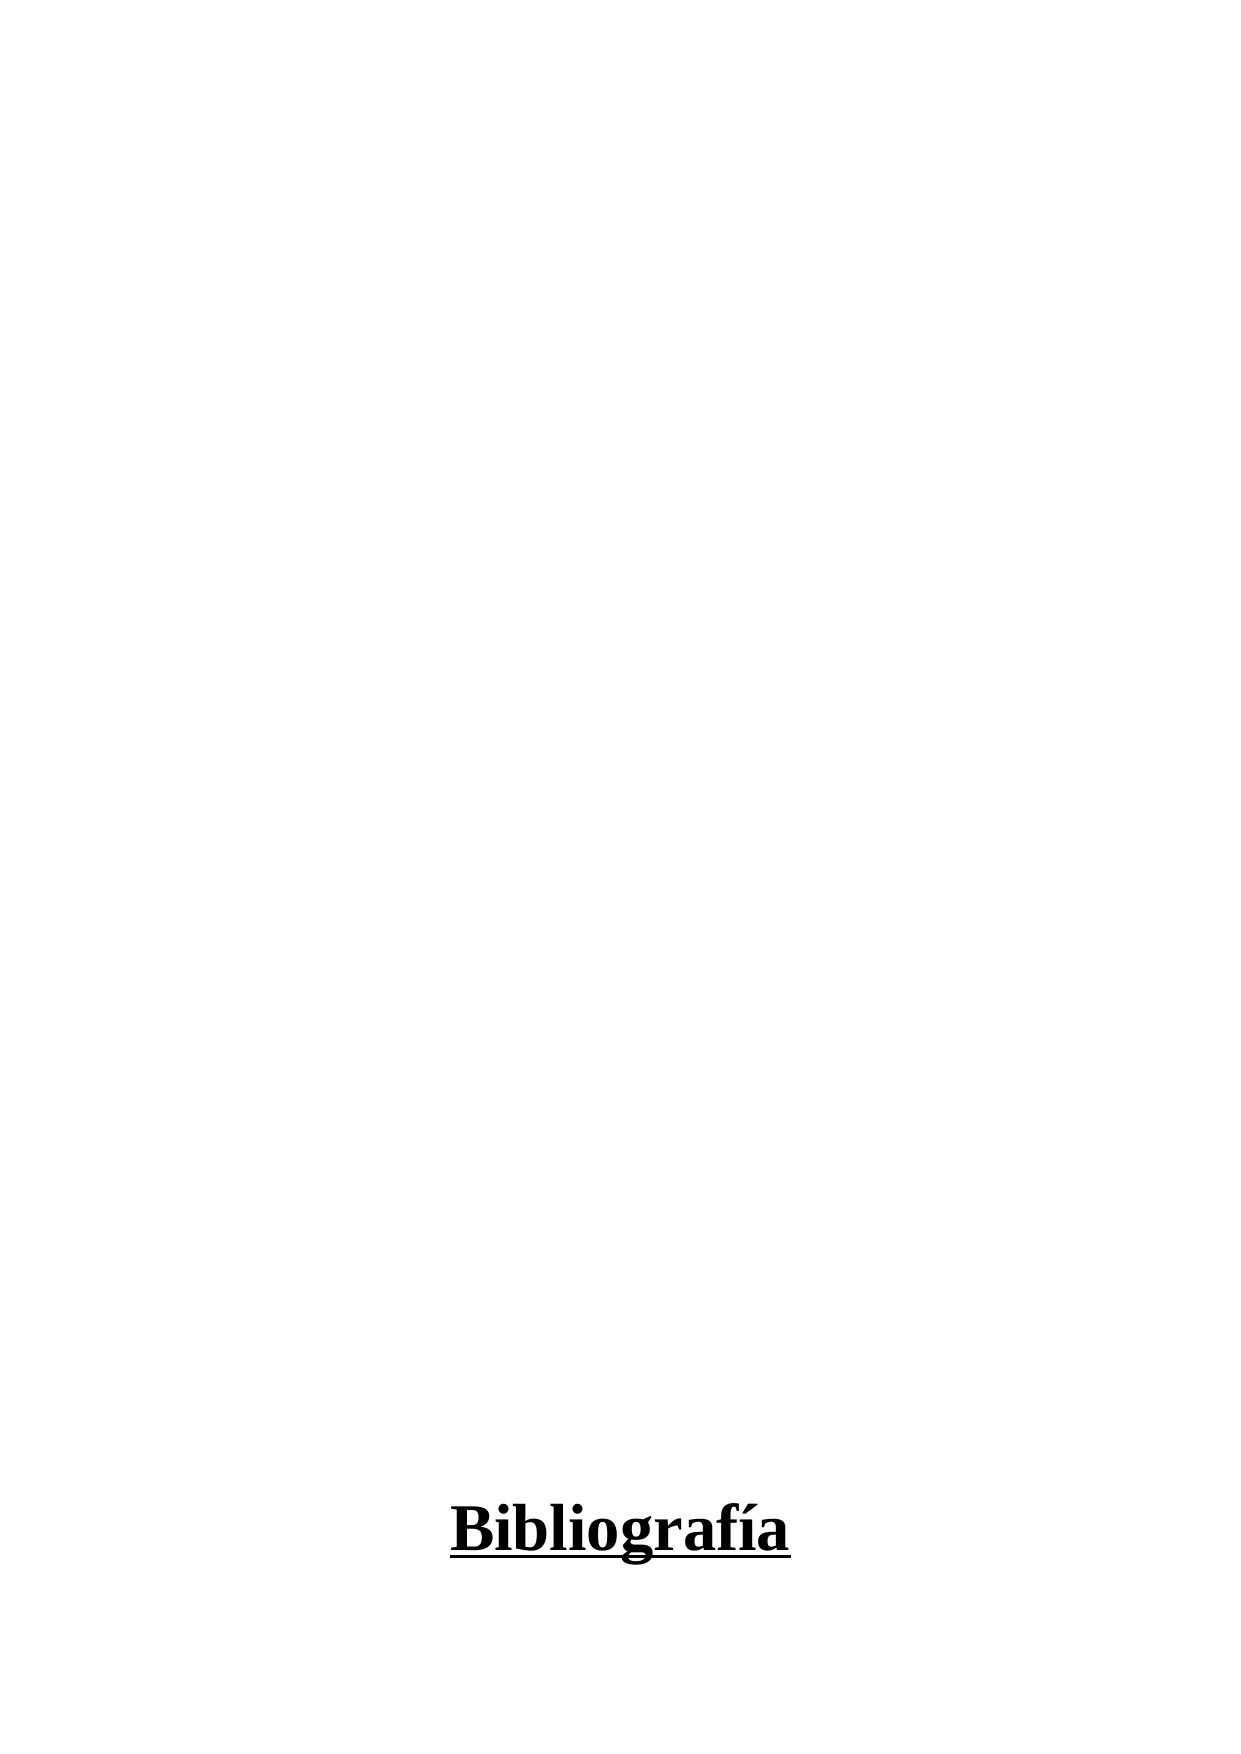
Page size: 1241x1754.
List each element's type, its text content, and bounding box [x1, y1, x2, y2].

text Bibliografía [118, 1488, 1122, 1565]
